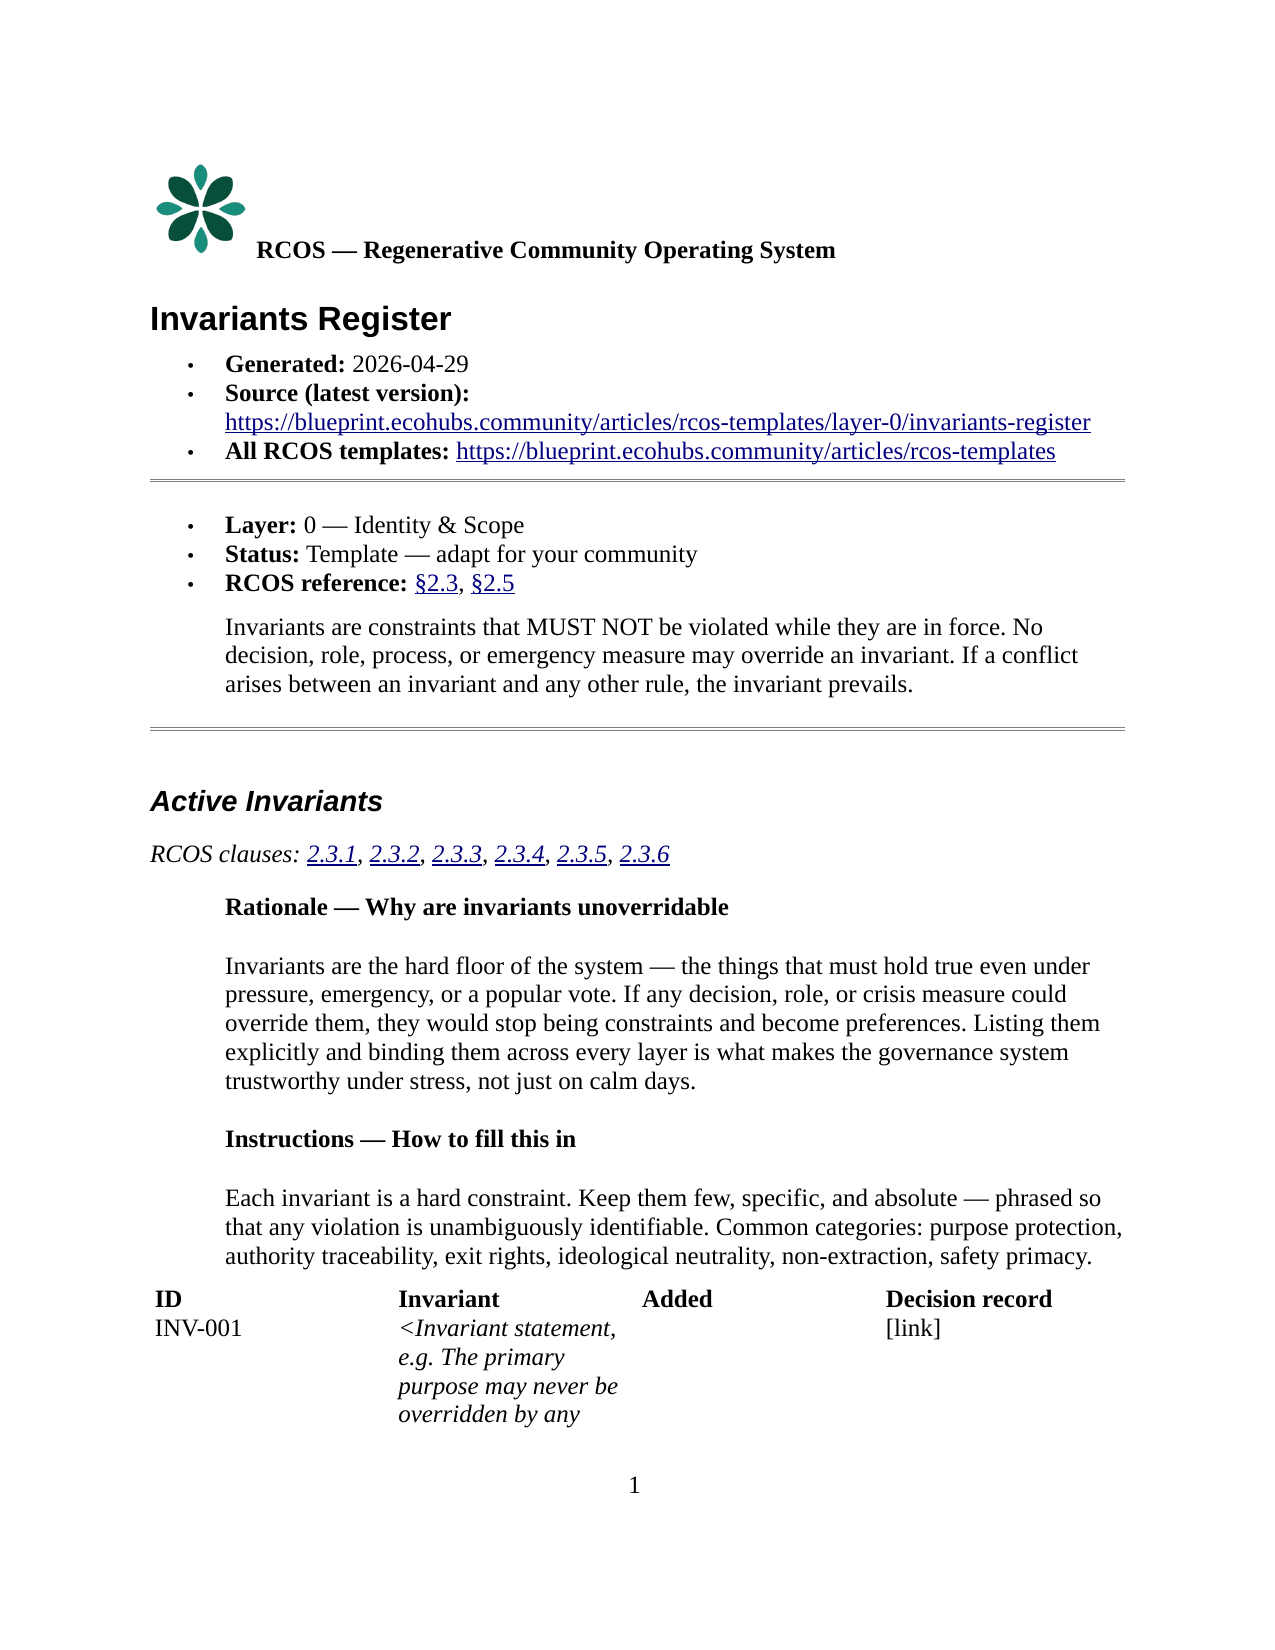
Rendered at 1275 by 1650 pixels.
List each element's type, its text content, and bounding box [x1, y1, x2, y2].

list All RCOS templates: https://blueprint.ecohubs.community/articles/rcos-templates [187, 436, 1125, 464]
text Instructions — How to fill this in [225, 1124, 1125, 1153]
table_cell INV-001 [150, 1313, 394, 1428]
table_cell <Invariant statement, e.g. The primary purpose may never be overridden by any [394, 1313, 637, 1428]
table_cell [link] [881, 1313, 1125, 1428]
list Status: Template — adapt for your community [187, 539, 1125, 568]
subtitle Invariants Register [150, 298, 1125, 337]
table_cell [638, 1313, 881, 1428]
table_header Decision record [881, 1285, 1125, 1313]
table_header Added [638, 1285, 881, 1313]
list RCOS reference: §2.3, §2.5 [187, 568, 1125, 597]
text Each invariant is a hard constraint. Keep them few, specific, and absolute — phrased so that any violation is unambiguously identifiable. Common categories: purpose protection, authority traceability, exit rights, ideological neutrality, non-extraction, safety primacy. [225, 1183, 1125, 1269]
list Generated: 2026-04-29 [187, 349, 1125, 378]
list Layer: 0 — Identity & Scope [187, 511, 1125, 539]
text RCOS clauses: 2.3.1, 2.3.2, 2.3.3, 2.3.4, 2.3.5, 2.3.6 [150, 839, 1125, 868]
table_header Invariant [394, 1285, 637, 1313]
text Rationale — Why are invariants unoverridable [225, 892, 1125, 921]
text Invariants are the hard floor of the system — the things that must hold true even under pressure, emergency, or a popular vote. If any decision, role, or crisis measure could override them, they would stop being constraints and become preferences. Listing them explicitly and binding them across every layer is what makes the governance system trustworthy under stress, not just on calm days. [225, 951, 1125, 1094]
list Source (latest version): https://blueprint.ecohubs.community/articles/rcos-templates/layer-0/invariants-register [187, 378, 1125, 436]
table_header ID [150, 1285, 394, 1313]
subtitle Active Invariants [150, 784, 1125, 818]
picture [150, 158, 251, 259]
text RCOS — Regenerative Community Operating System [150, 159, 1125, 264]
text Invariants are constraints that MUST NOT be violated while they are in force. No decision, role, process, or emergency measure may override an invariant. If a conflict arises between an invariant and any other rule, the invariant prevails. [225, 612, 1125, 698]
